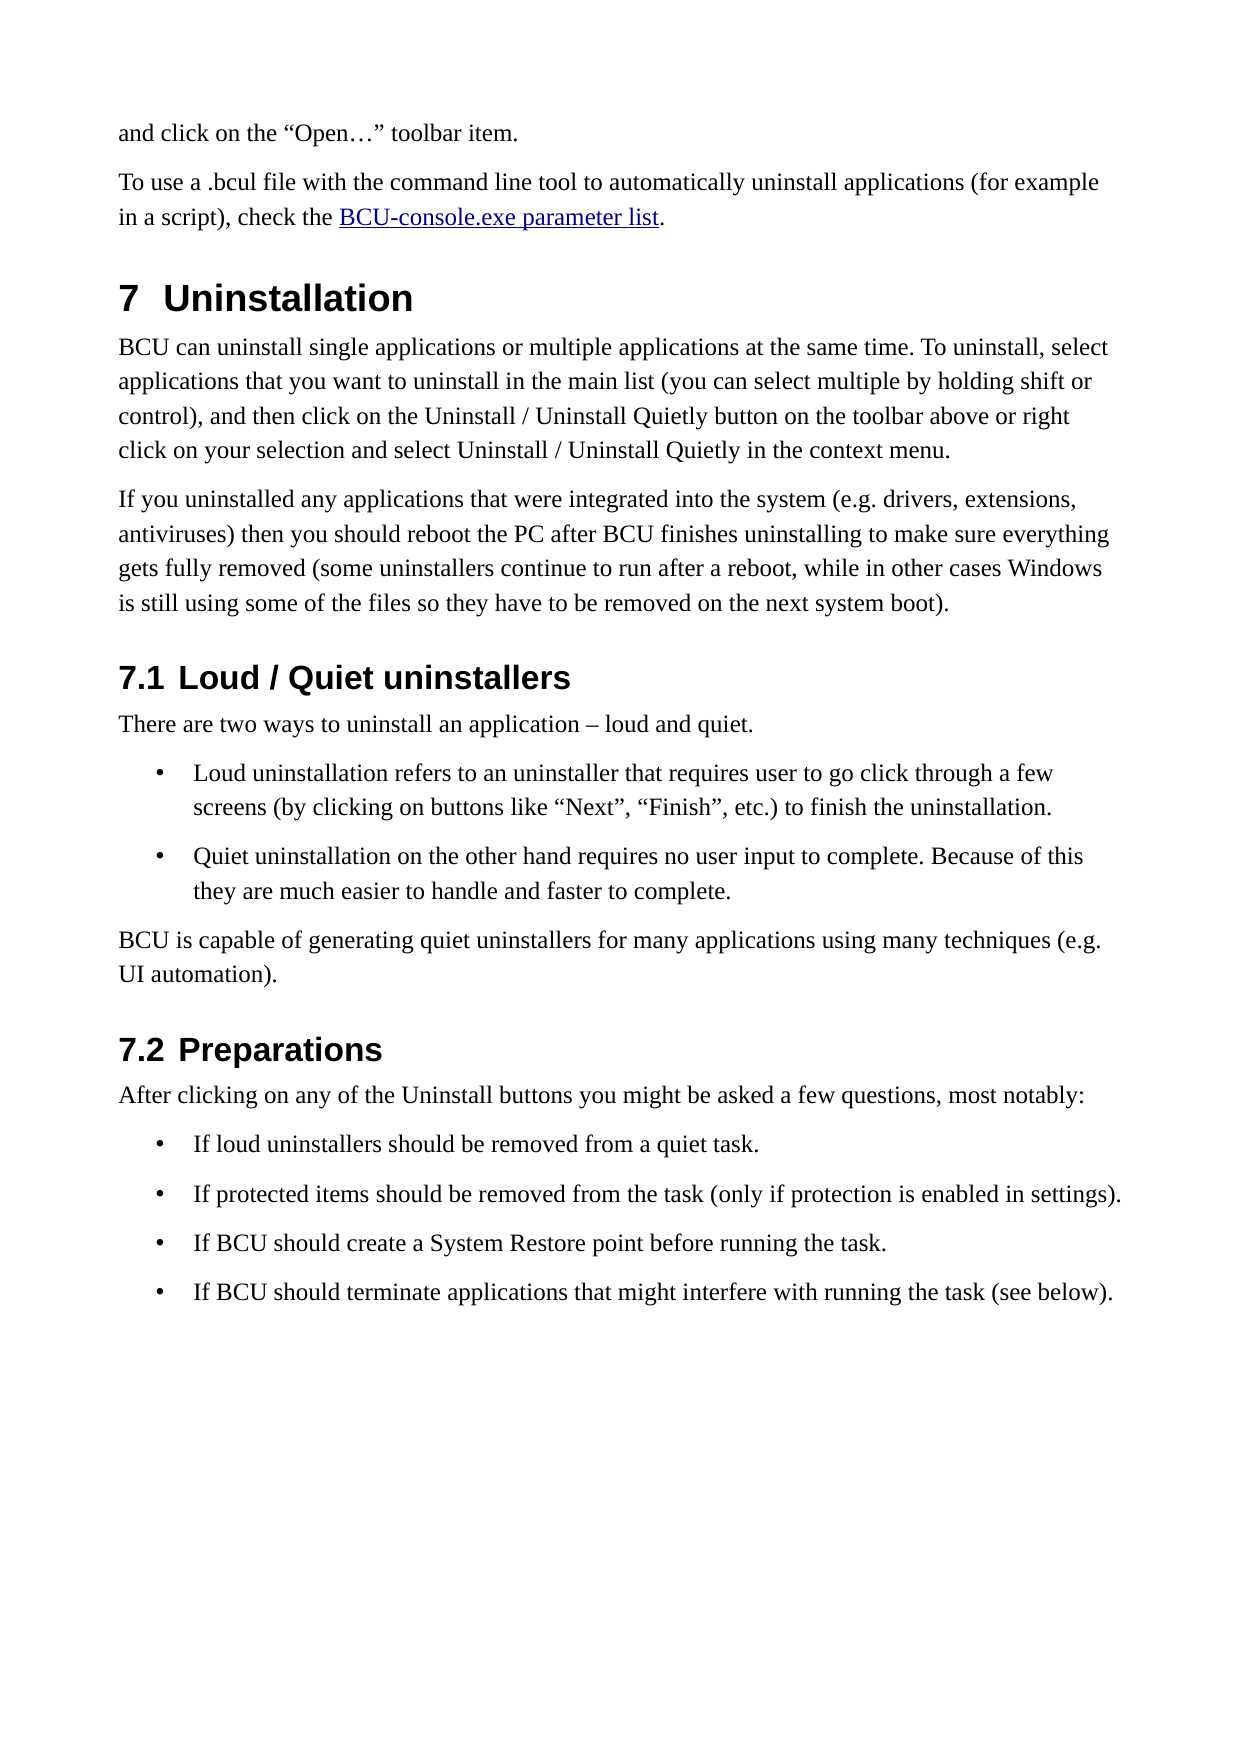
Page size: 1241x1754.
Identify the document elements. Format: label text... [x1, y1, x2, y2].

text There are two ways to uninstall an application – loud and quiet. [118, 709, 1122, 738]
text If you uninstalled any applications that were integrated into the system (e.g. drivers, extensions, antiviruses) then you should reboot the PC after BCU finishes uninstalling to make sure everything gets fully removed (some uninstallers continue to run after a reboot, while in other cases Windows is still using some of the files so they have to be removed on the next system boot). [118, 484, 1122, 617]
text BCU can uninstall single applications or multiple applications at the same time. To uninstall, select applications that you want to uninstall in the main list (you can select multiple by holding shift or control), and then click on the Uninstall / Uninstall Quietly button on the toolbar above or right click on your selection and select Uninstall / Uninstall Quietly in the context menu. [118, 332, 1122, 464]
text After clicking on any of the Uninstall buttons you might be asked a few questions, most notably: [118, 1081, 1122, 1109]
list If BCU should terminate applications that might interfere with running the task (see below). [156, 1277, 1122, 1306]
list If BCU should create a System Restore point before running the task. [156, 1228, 1122, 1256]
subtitle Preparations [118, 1029, 1122, 1068]
list If protected items should be removed from the task (only if protection is enabled in settings). [156, 1179, 1122, 1207]
list Loud uninstallation refers to an uninstaller that requires user to go click through a few screens (by clicking on buttons like “Next”, “Finish”, etc.) to finish the uninstallation. [156, 758, 1122, 821]
subtitle Loud / Quiet uninstallers [118, 658, 1122, 696]
text To use a .bcul file with the command line tool to automatically uninstall applications (for example in a script), check the BCU-console.exe parameter list. [118, 167, 1122, 230]
text and click on the “Open…” toolbar item. [118, 118, 1122, 147]
list If loud uninstallers should be removed from a quiet task. [156, 1129, 1122, 1158]
list Quiet uninstallation on the other hand requires no user input to complete. Because of this they are much easier to handle and faster to complete. [156, 841, 1122, 905]
subtitle Uninstallation [118, 276, 1122, 319]
text BCU is capable of generating quiet uninstallers for many applications using many techniques (e.g. UI automation). [118, 925, 1122, 988]
